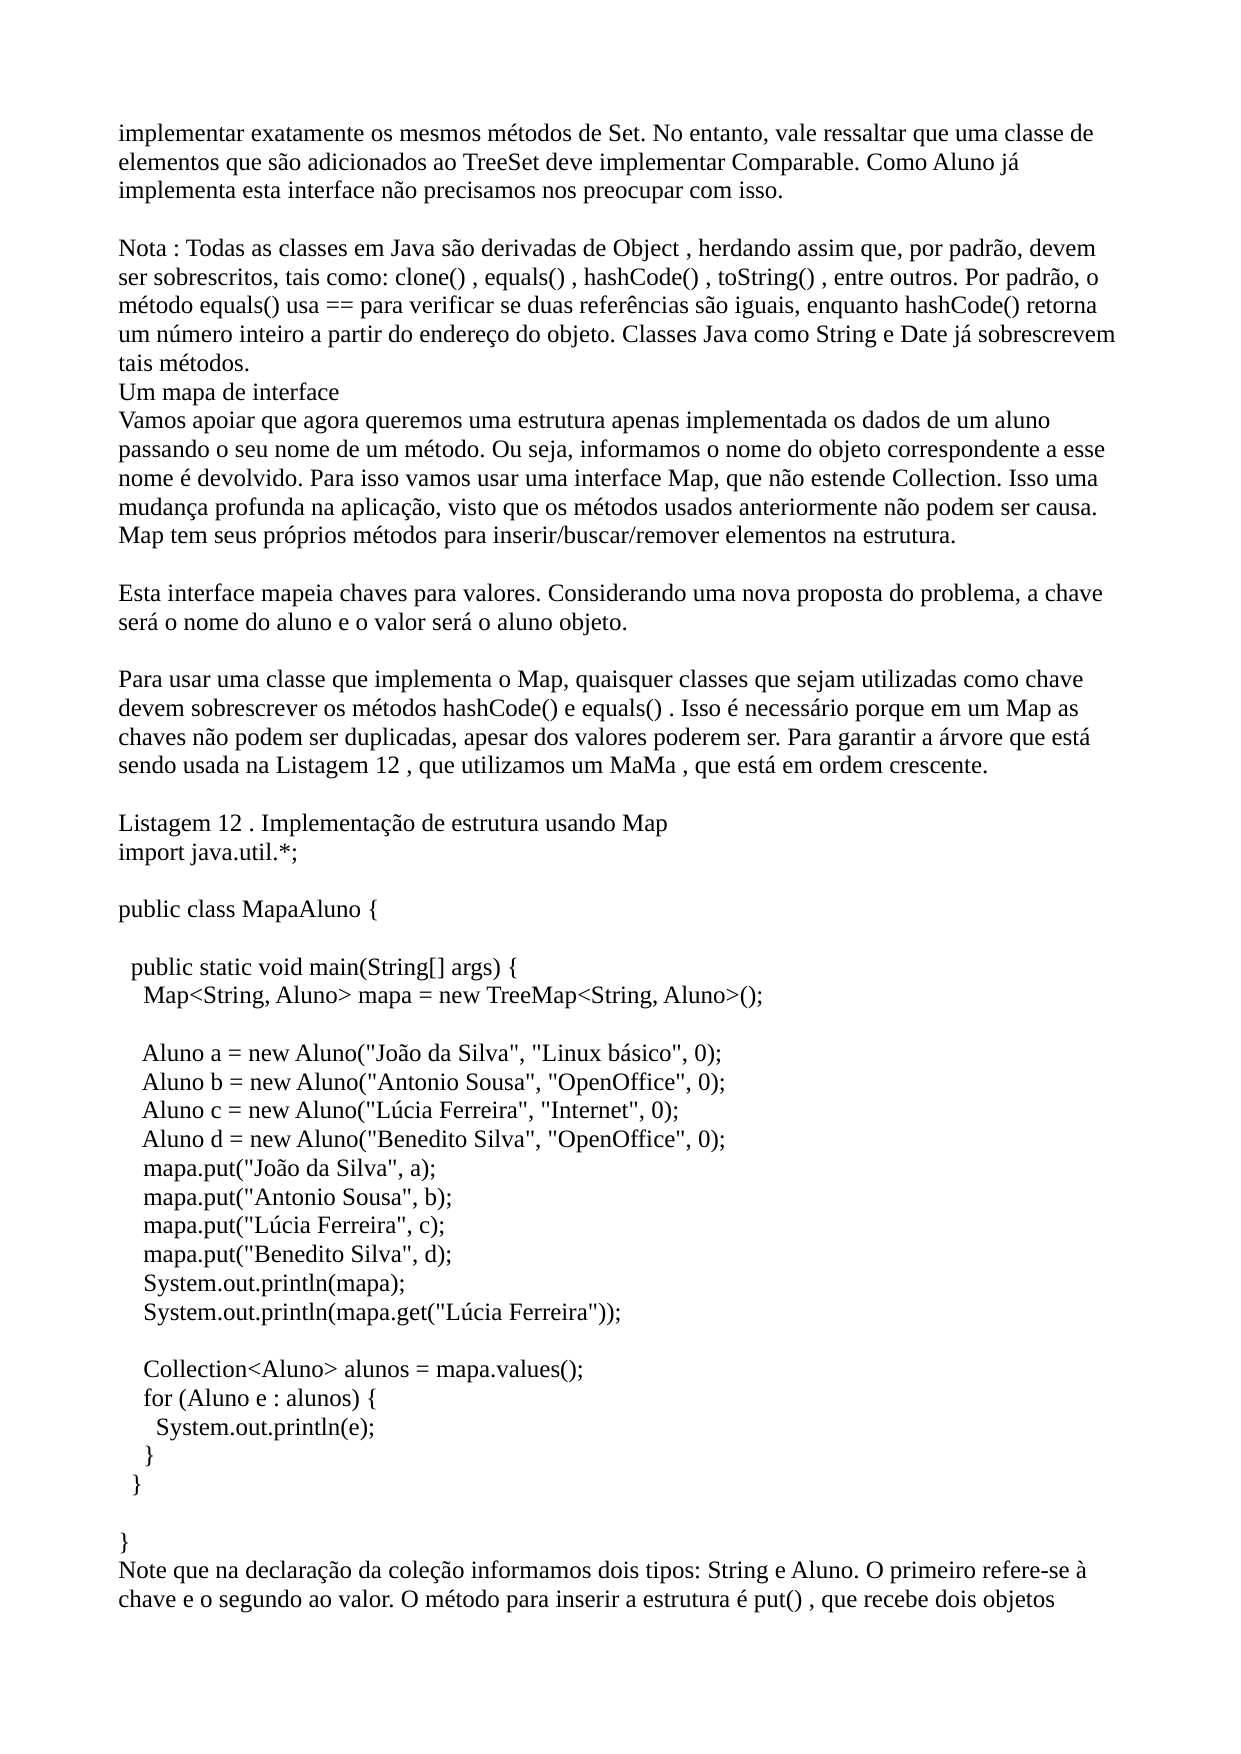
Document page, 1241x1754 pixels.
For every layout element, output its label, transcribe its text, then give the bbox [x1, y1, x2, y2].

text Vamos apoiar que agora queremos uma estrutura apenas implementada os dados de um aluno passando o seu nome de um método. Ou seja, informamos o nome do objeto correspondente a esse nome é devolvido. Para isso vamos usar uma interface Map, que não estende Collection. Isso uma mudança profunda na aplicação, visto que os métodos usados ​​anteriormente não podem ser causa. Map tem seus próprios métodos para inserir/buscar/remover elementos na estrutura. [118, 406, 1122, 549]
text import java.util.*; [118, 837, 1122, 866]
text Collection<Aluno> alunos = mapa.values(); [118, 1354, 1122, 1383]
text Aluno c = new Aluno("Lúcia Ferreira", "Internet", 0); [118, 1096, 1122, 1124]
text public class MapaAluno { [118, 894, 1122, 923]
text implementar exatamente os mesmos métodos de Set. No entanto, vale ressaltar que uma classe de elementos que são adicionados ao TreeSet deve implementar Comparable. Como Aluno já implementa esta interface não precisamos nos preocupar com isso. [118, 118, 1122, 204]
text mapa.put("João da Silva", a); [118, 1153, 1122, 1182]
text Aluno a = new Aluno("João da Silva", "Linux básico", 0); [118, 1038, 1122, 1067]
text System.out.println(mapa); [118, 1268, 1122, 1297]
text Esta interface mapeia chaves para valores. Considerando uma nova proposta do problema, a chave será o nome do aluno e o valor será o aluno objeto. [118, 578, 1122, 636]
text Aluno b = new Aluno("Antonio Sousa", "OpenOffice", 0); [118, 1067, 1122, 1096]
text for (Aluno e : alunos) { [118, 1383, 1122, 1412]
text mapa.put("Lúcia Ferreira", c); [118, 1211, 1122, 1239]
text Um mapa de interface [118, 377, 1122, 406]
text Aluno d = new Aluno("Benedito Silva", "OpenOffice", 0); [118, 1124, 1122, 1153]
text Note que na declaração da coleção informamos dois tipos: String e Aluno. O primeiro refere-se à chave e o segundo ao valor. O método para inserir a estrutura é put() , que recebe dois objetos [118, 1556, 1122, 1613]
text Listagem 12 . Implementação de estrutura usando Map [118, 808, 1122, 837]
text System.out.println(mapa.get("Lúcia Ferreira")); [118, 1297, 1122, 1326]
text } [118, 1441, 1122, 1469]
text Nota : Todas as classes em Java são derivadas de Object , herdando assim que, por padrão, devem ser sobrescritos, tais como: clone() , equals() , hashCode() , toString() , entre outros. Por padrão, o método equals() usa == para verificar se duas referências são iguais, enquanto hashCode() retorna um número inteiro a partir do endereço do objeto. Classes Java como String e Date já sobrescrevem tais métodos. [118, 233, 1122, 377]
text public static void main(String[] args) { [118, 952, 1122, 981]
text Map<String, Aluno> mapa = new TreeMap<String, Aluno>(); [118, 981, 1122, 1009]
text mapa.put("Benedito Silva", d); [118, 1239, 1122, 1268]
text Para usar uma classe que implementa o Map, quaisquer classes que sejam utilizadas como chave devem sobrescrever os métodos hashCode() e equals() . Isso é necessário porque em um Map as chaves não podem ser duplicadas, apesar dos valores poderem ser. Para garantir a árvore que está sendo usada na Listagem 12 , que utilizamos um MaMa , que está em ordem crescente. [118, 664, 1122, 779]
text } [118, 1527, 1122, 1556]
text } [118, 1469, 1122, 1498]
text mapa.put("Antonio Sousa", b); [118, 1182, 1122, 1211]
text System.out.println(e); [118, 1412, 1122, 1441]
